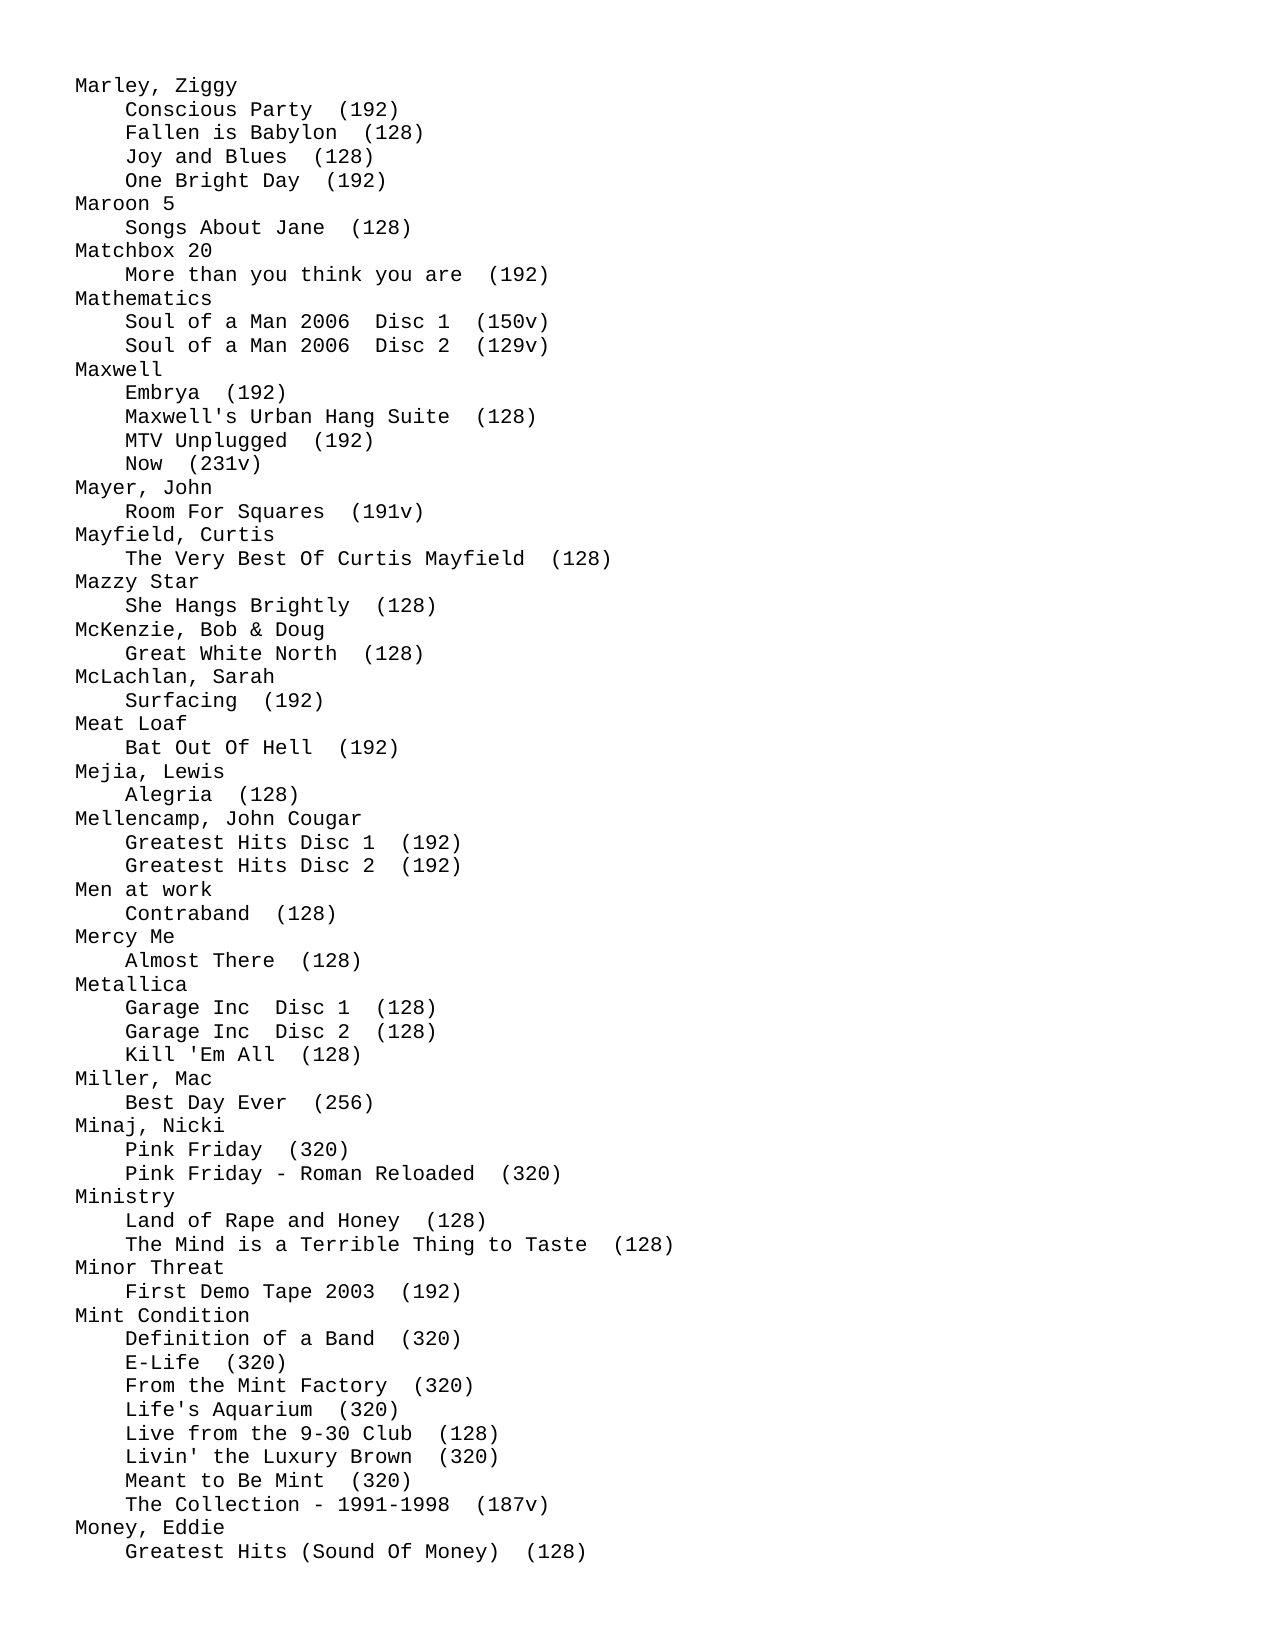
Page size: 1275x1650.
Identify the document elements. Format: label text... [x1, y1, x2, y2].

text Best Day Ever (256) [75, 1092, 1200, 1115]
text Minaj, Nicki [75, 1115, 1200, 1139]
text Greatest Hits Disc 2 (192) [75, 855, 1200, 879]
text Greatest Hits (Sound Of Money) (128) [75, 1541, 1200, 1565]
text Bat Out Of Hell (192) [75, 737, 1200, 761]
text First Demo Tape 2003 (192) [75, 1281, 1200, 1304]
text Maroon 5 [75, 193, 1200, 217]
text Minor Threat [75, 1257, 1200, 1281]
text Surfacing (192) [75, 690, 1200, 713]
text From the Mint Factory (320) [75, 1376, 1200, 1399]
text Now (231v) [75, 453, 1200, 477]
text The Very Best Of Curtis Mayfield (128) [75, 548, 1200, 572]
text MTV Unplugged (192) [75, 430, 1200, 453]
text Meat Loaf [75, 713, 1200, 737]
text E-Life (320) [75, 1352, 1200, 1376]
text Contraband (128) [75, 903, 1200, 926]
text The Mind is a Terrible Thing to Taste (128) [75, 1234, 1200, 1257]
text Almost There (128) [75, 950, 1200, 973]
text Matchbox 20 [75, 241, 1200, 264]
text Definition of a Band (320) [75, 1328, 1200, 1352]
text Soul of a Man 2006 Disc 1 (150v) [75, 311, 1200, 335]
text Mercy Me [75, 926, 1200, 950]
text McLachlan, Sarah [75, 666, 1200, 690]
text Embrya (192) [75, 382, 1200, 406]
text Garage Inc Disc 1 (128) [75, 997, 1200, 1021]
text Mazzy Star [75, 572, 1200, 595]
text Mayfield, Curtis [75, 524, 1200, 548]
text Meant to Be Mint (320) [75, 1470, 1200, 1494]
text Maxwell's Urban Hang Suite (128) [75, 406, 1200, 430]
text Marley, Ziggy [75, 75, 1200, 99]
text Songs About Jane (128) [75, 217, 1200, 241]
text Joy and Blues (128) [75, 146, 1200, 169]
text Fallen is Babylon (128) [75, 122, 1200, 146]
text Pink Friday (320) [75, 1139, 1200, 1163]
text Money, Eddie [75, 1517, 1200, 1541]
text Maxwell [75, 359, 1200, 382]
text Miller, Mac [75, 1068, 1200, 1092]
text The Collection - 1991-1998 (187v) [75, 1494, 1200, 1517]
text Room For Squares (191v) [75, 501, 1200, 524]
text Conscious Party (192) [75, 99, 1200, 122]
text Life's Aquarium (320) [75, 1399, 1200, 1423]
text Mathematics [75, 288, 1200, 311]
text One Bright Day (192) [75, 169, 1200, 193]
text More than you think you are (192) [75, 264, 1200, 288]
text Garage Inc Disc 2 (128) [75, 1021, 1200, 1044]
text Mayer, John [75, 477, 1200, 501]
text McKenzie, Bob & Doug [75, 619, 1200, 642]
text She Hangs Brightly (128) [75, 595, 1200, 619]
text Men at work [75, 879, 1200, 903]
text Kill 'Em All (128) [75, 1044, 1200, 1068]
text Mellencamp, John Cougar [75, 808, 1200, 832]
text Mint Condition [75, 1304, 1200, 1328]
text Livin' the Luxury Brown (320) [75, 1446, 1200, 1470]
text Great White North (128) [75, 642, 1200, 666]
text Greatest Hits Disc 1 (192) [75, 832, 1200, 855]
text Ministry [75, 1186, 1200, 1210]
text Land of Rape and Honey (128) [75, 1210, 1200, 1234]
text Live from the 9-30 Club (128) [75, 1423, 1200, 1446]
text Mejia, Lewis [75, 761, 1200, 784]
text Pink Friday - Roman Reloaded (320) [75, 1163, 1200, 1186]
text Soul of a Man 2006 Disc 2 (129v) [75, 335, 1200, 359]
text Alegria (128) [75, 784, 1200, 808]
text Metallica [75, 973, 1200, 997]
